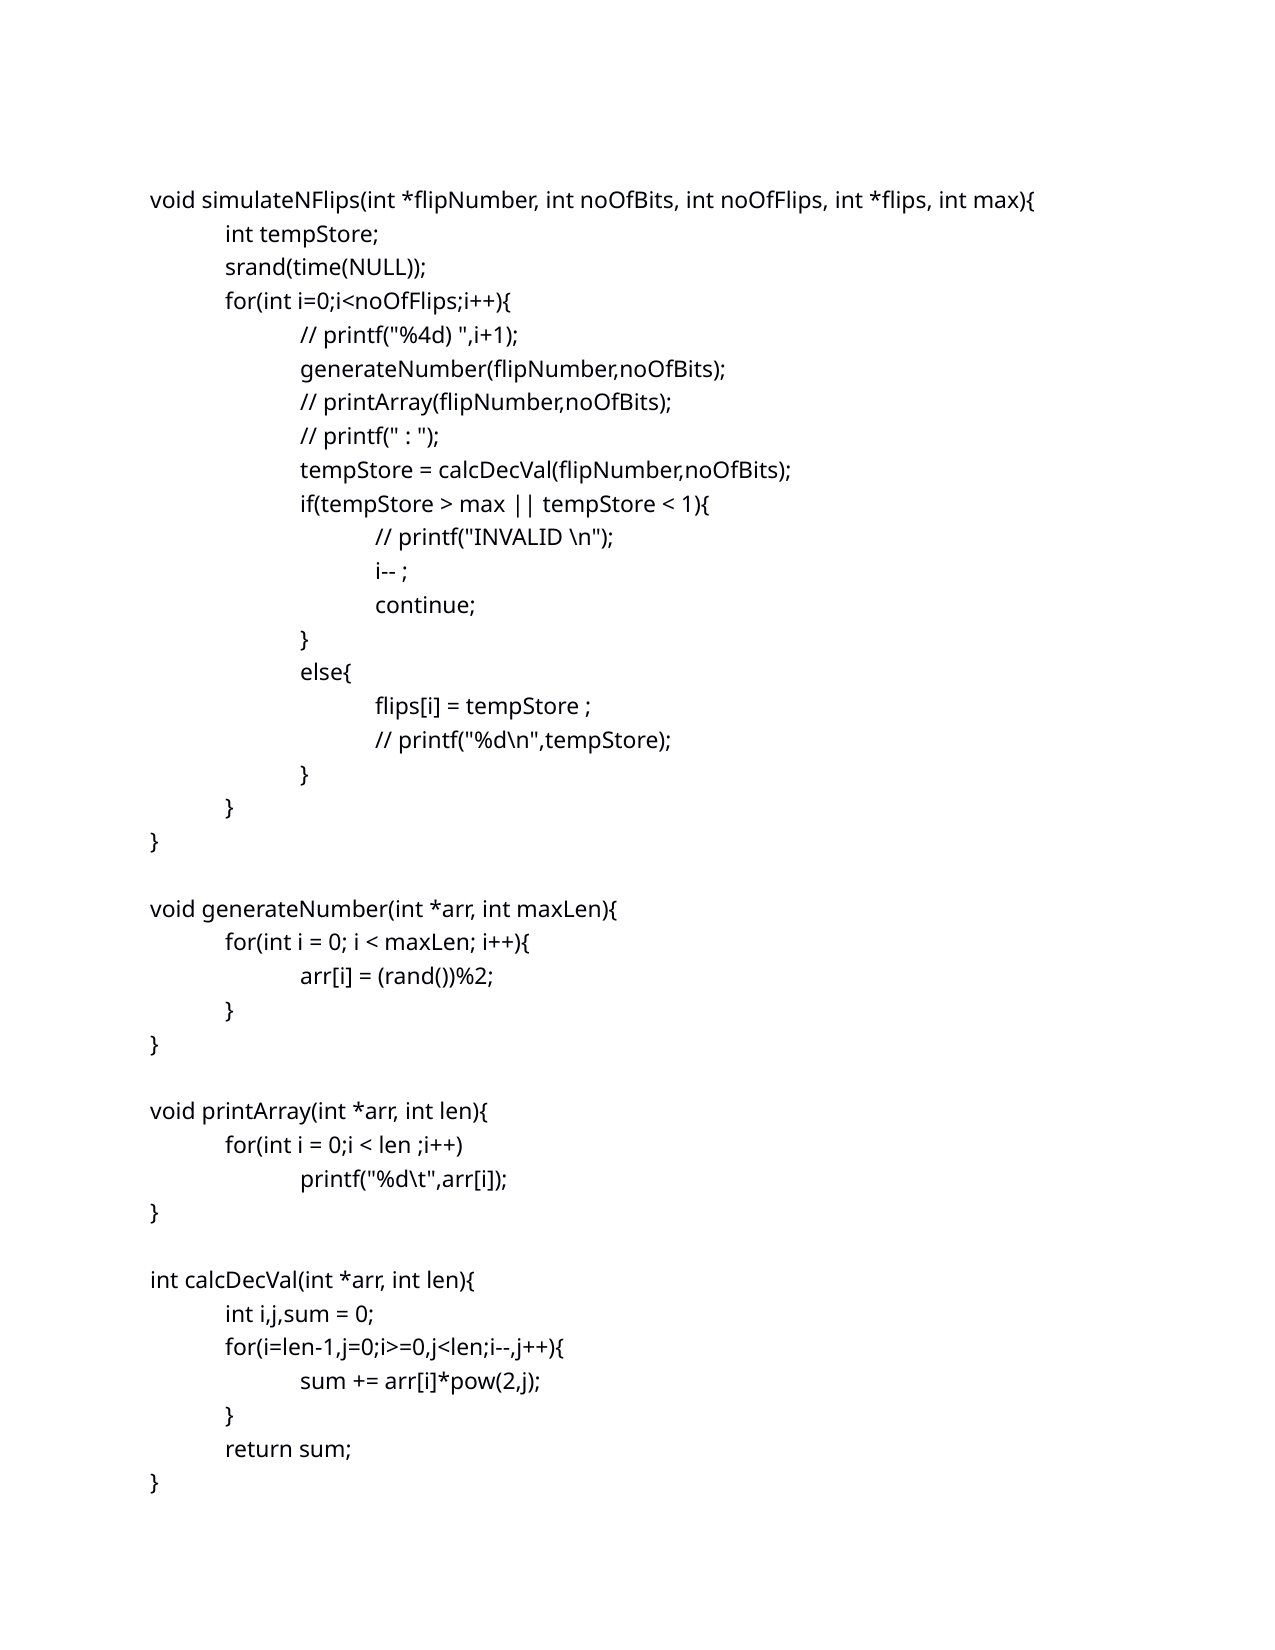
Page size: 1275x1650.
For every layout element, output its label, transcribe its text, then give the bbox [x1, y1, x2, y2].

text srand(time(NULL)); [150, 251, 1125, 282]
text return sum; [150, 1432, 1125, 1464]
text // printArray(flipNumber,noOfBits); [150, 386, 1125, 417]
text arr[i] = (rand())%2; [150, 960, 1125, 991]
text if(tempStore > max || tempStore < 1){ [150, 487, 1125, 519]
text // printf("INVALID \n"); [150, 521, 1125, 552]
text continue; [150, 589, 1125, 620]
text printf("%d\t",arr[i]); [150, 1162, 1125, 1194]
text generateNumber(flipNumber,noOfBits); [150, 352, 1125, 384]
text // printf("%4d) ",i+1); [150, 319, 1125, 350]
text } [150, 791, 1125, 822]
text } [150, 1196, 1125, 1227]
text } [150, 757, 1125, 789]
text for(int i = 0;i < len ;i++) [150, 1129, 1125, 1160]
text void generateNumber(int *arr, int maxLen){ [150, 892, 1125, 924]
text tempStore = calcDecVal(flipNumber,noOfBits); [150, 454, 1125, 485]
text // printf(" : "); [150, 420, 1125, 451]
text for(int i = 0; i < maxLen; i++){ [150, 926, 1125, 957]
text void simulateNFlips(int *flipNumber, int noOfBits, int noOfFlips, int *flips, int max){ [150, 184, 1125, 215]
text } [150, 1399, 1125, 1430]
text sum += arr[i]*pow(2,j); [150, 1365, 1125, 1396]
text else{ [150, 656, 1125, 687]
text for(int i=0;i<noOfFlips;i++){ [150, 285, 1125, 316]
text } [150, 1027, 1125, 1059]
text i-- ; [150, 555, 1125, 586]
text } [150, 994, 1125, 1025]
text } [150, 825, 1125, 856]
text int calcDecVal(int *arr, int len){ [150, 1264, 1125, 1295]
text int i,j,sum = 0; [150, 1297, 1125, 1329]
text void printArray(int *arr, int len){ [150, 1095, 1125, 1126]
text int tempStore; [150, 217, 1125, 249]
text } [150, 1466, 1125, 1497]
text // printf("%d\n",tempStore); [150, 724, 1125, 755]
text } [150, 622, 1125, 654]
text for(i=len-1,j=0;i>=0,j<len;i--,j++){ [150, 1331, 1125, 1362]
text flips[i] = tempStore ; [150, 690, 1125, 721]
